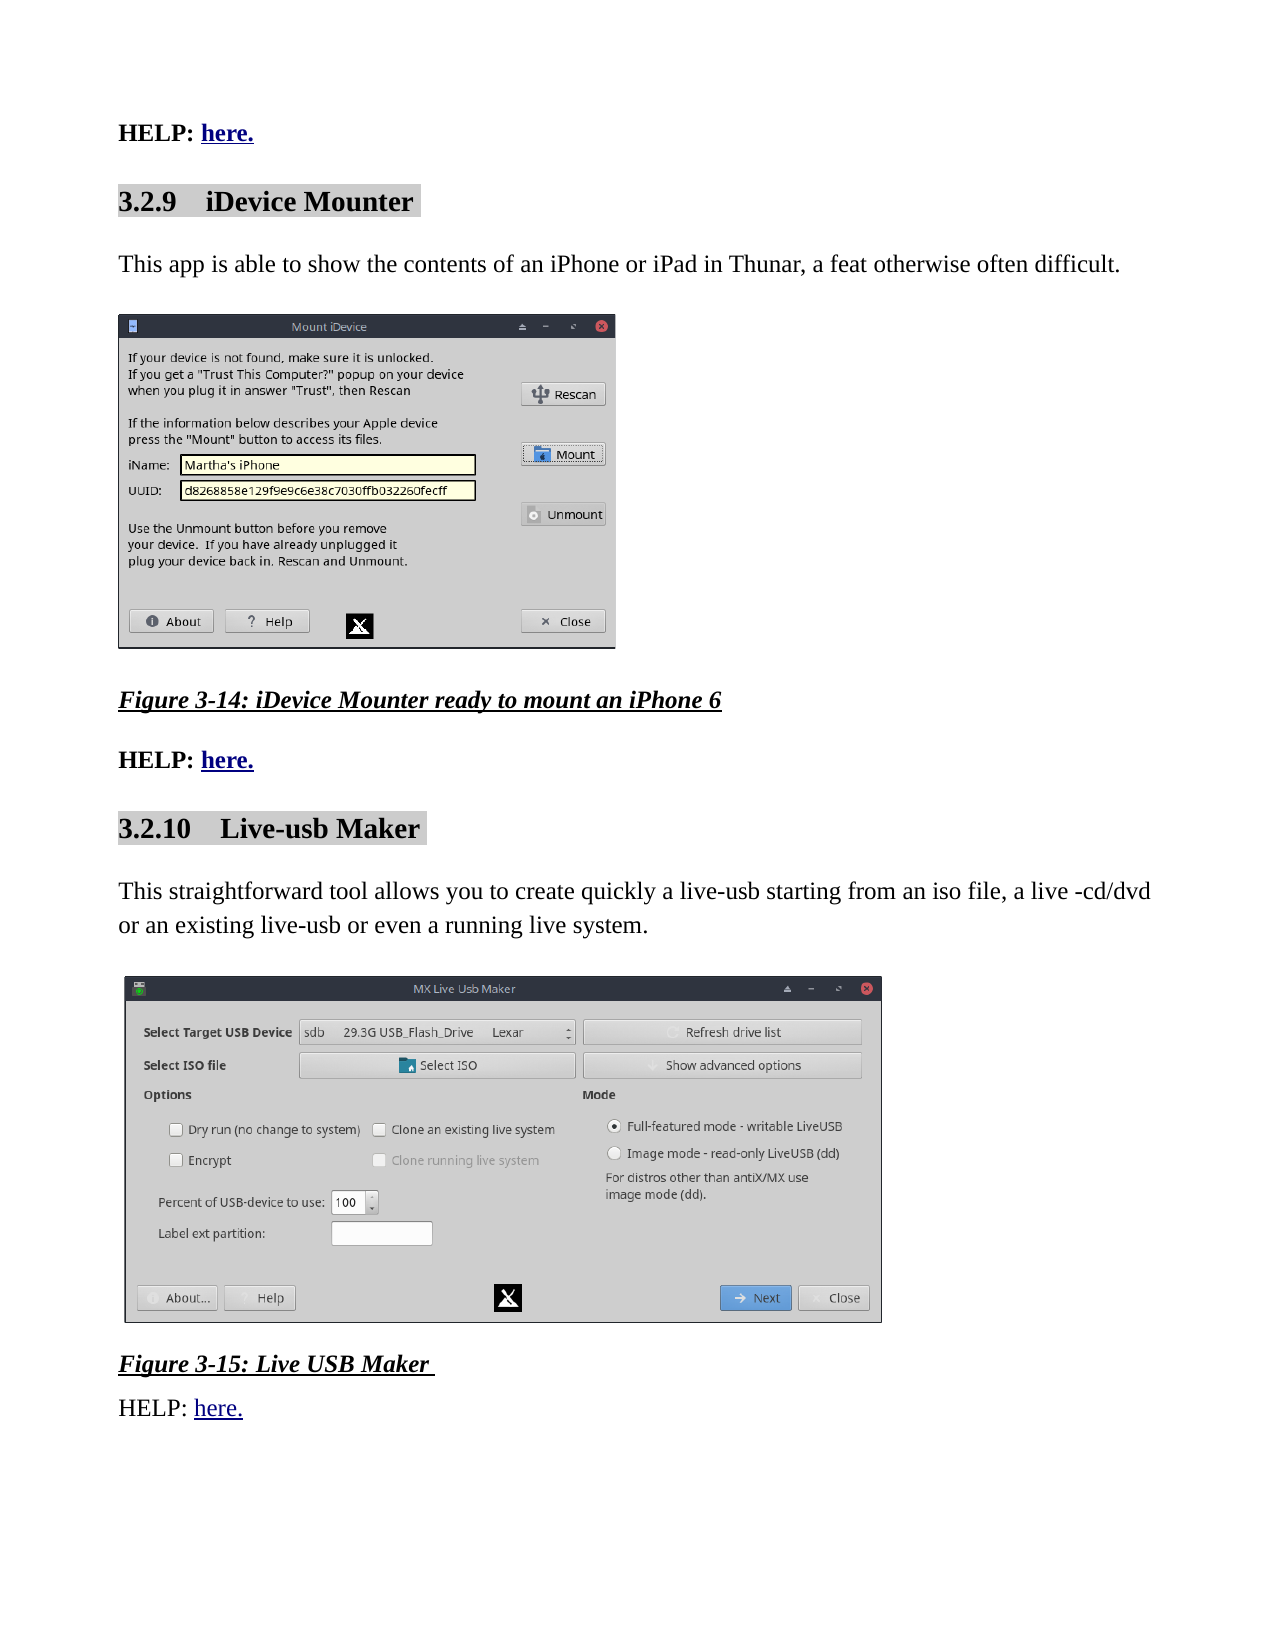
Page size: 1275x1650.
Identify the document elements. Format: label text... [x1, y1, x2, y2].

subtitle 3.2.9 iDevice Mounter [421, 184, 1138, 217]
subtitle 3.2.10 Live-usb Maker [427, 811, 1138, 845]
text HELP: here. [118, 1393, 1157, 1422]
text Figure 3-14: iDevice Mounter ready to mount an iPhone 6 [118, 685, 1157, 714]
picture [118, 314, 616, 649]
text Figure 3-15: Live USB Maker [118, 1349, 1157, 1378]
text This app is able to show the contents of an iPhone or iPad in Thunar, a feat otherwise often difficult. [118, 249, 1157, 277]
text HELP: here. [118, 745, 1157, 774]
picture [124, 976, 882, 1323]
text HELP: here. [118, 118, 1157, 147]
text This straightforward tool allows you to create quickly a live-usb starting from an iso file, a live -cd/dvd or an existing live-usb or even a running live system. [118, 876, 1157, 939]
